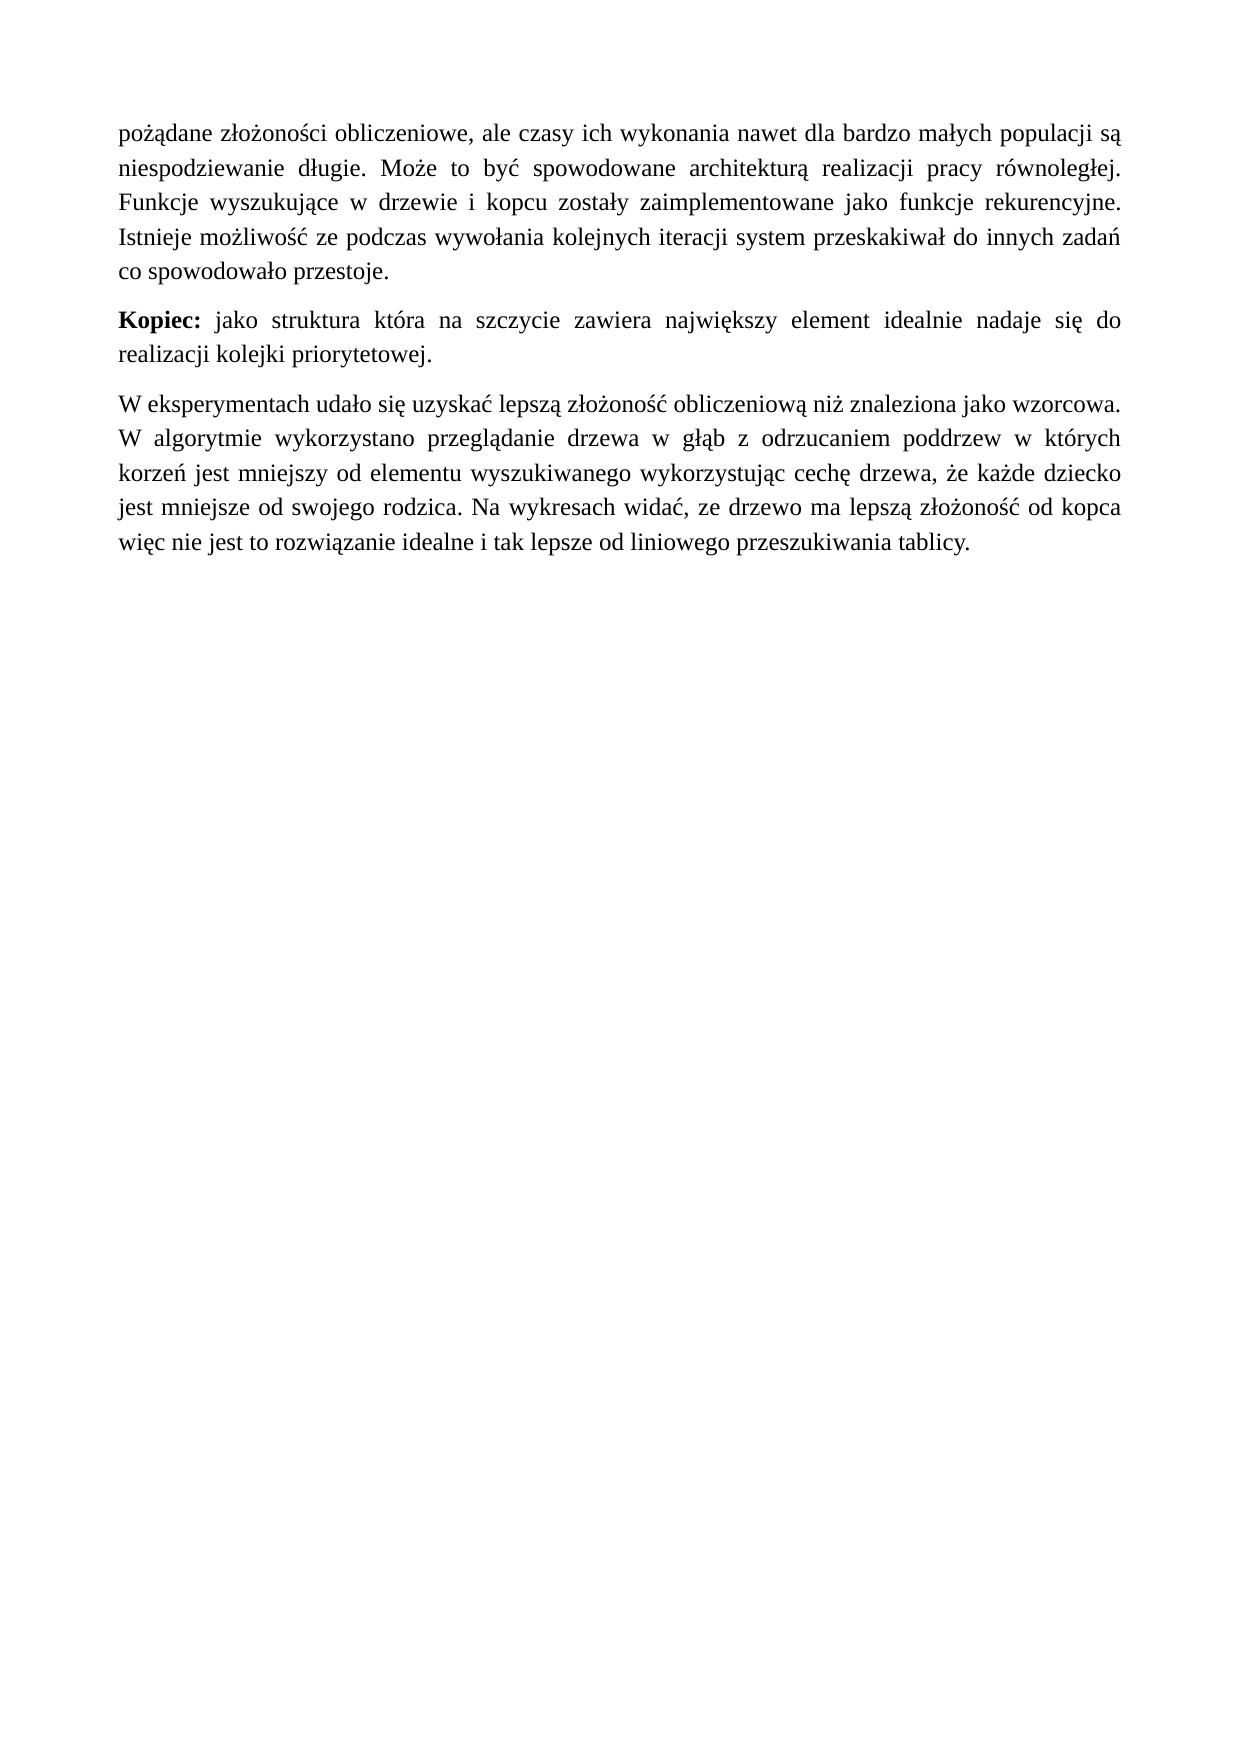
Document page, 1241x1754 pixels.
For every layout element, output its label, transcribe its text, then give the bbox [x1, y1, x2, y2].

text pożądane złożoności obliczeniowe, ale czasy ich wykonania nawet dla bardzo małych populacji są niespodziewanie długie. Może to być spowodowane architekturą realizacji pracy równoległej. Funkcje wyszukujące w drzewie i kopcu zostały zaimplementowane jako funkcje rekurencyjne. Istnieje możliwość ze podczas wywołania kolejnych iteracji system przeskakiwał do innych zadań co spowodowało przestoje. [118, 118, 1122, 285]
text W eksperymentach udało się uzyskać lepszą złożoność obliczeniową niż znaleziona jako wzorcowa. W algorytmie wykorzystano przeglądanie drzewa w głąb z odrzucaniem poddrzew w których korzeń jest mniejszy od elementu wyszukiwanego wykorzystując cechę drzewa, że każde dziecko jest mniejsze od swojego rodzica. Na wykresach widać, ze drzewo ma lepszą złożoność od kopca więc nie jest to rozwiązanie idealne i tak lepsze od liniowego przeszukiwania tablicy. [118, 389, 1122, 555]
text Kopiec: jako struktura która na szczycie zawiera największy element idealnie nadaje się do realizacji kolejki priorytetowej. [118, 305, 1122, 368]
